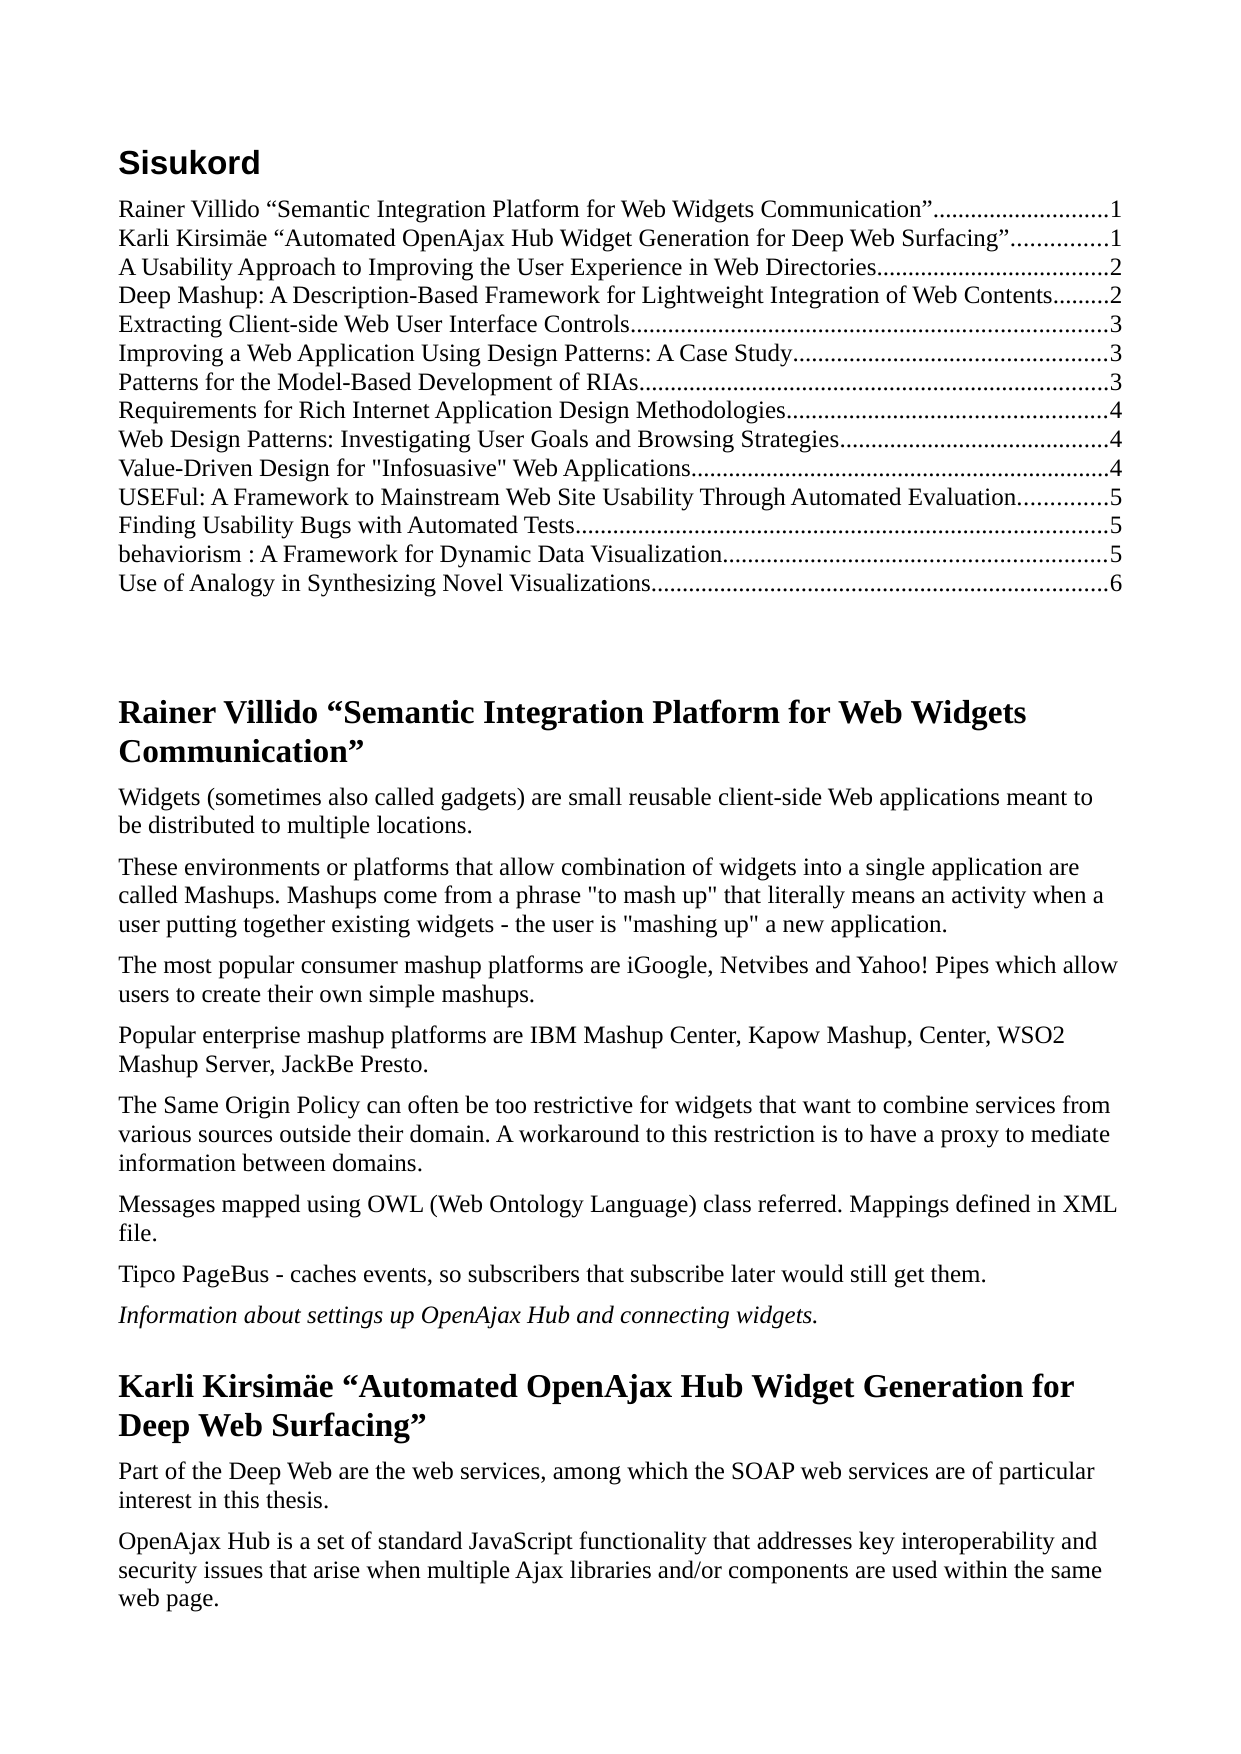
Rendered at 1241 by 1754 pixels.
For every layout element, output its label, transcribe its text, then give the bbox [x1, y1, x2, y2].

text Widgets (sometimes also called gadgets) are small reusable client-side Web applications meant to be distributed to multiple locations. [118, 782, 1122, 839]
subtitle Rainer Villido “Semantic Integration Platform for Web Widgets Communication” [118, 693, 1122, 769]
text Popular enterprise mashup platforms are IBM Mashup Center, Kapow Mashup, Center, WSO2 Mashup Server, JackBe Presto. [118, 1021, 1122, 1078]
subtitle Karli Kirsimäe “Automated OpenAjax Hub Widget Generation for Deep Web Surfacing” [118, 1367, 1122, 1443]
text A Usability Approach to Improving the User Experience in Web Directories 2 [118, 252, 1122, 280]
text Use of Analogy in Synthesizing Novel Visualizations 6 [118, 568, 1122, 597]
text Part of the Deep Web are the web services, among which the SOAP web services are of particular interest in this thesis. [118, 1456, 1122, 1513]
text These environments or platforms that allow combination of widgets into a single application are called Mashups. Mashups come from a phrase "to mash up" that literally means an activity when a user putting together existing widgets - the user is "mashing up" a new application. [118, 852, 1122, 938]
text Extracting Client-side Web User Interface Controls 3 [118, 309, 1122, 338]
text The Same Origin Policy can often be too restrictive for widgets that want to combine services from various sources outside their domain. A workaround to this restriction is to have a proxy to mediate information between domains. [118, 1091, 1122, 1177]
text Tipco PageBus - caches events, so subscribers that subscribe later would still get them. [118, 1259, 1122, 1288]
text Value-Driven Design for "Infosuasive" Web Applications 4 [118, 453, 1122, 482]
text Messages mapped using OWL (Web Ontology Language) class referred. Mappings defined in XML file. [118, 1189, 1122, 1247]
text behaviorism : A Framework for Dynamic Data Visualization 5 [118, 539, 1122, 568]
text Karli Kirsimäe “Automated OpenAjax Hub Widget Generation for Deep Web Surfacing” 1 [118, 223, 1122, 252]
text Rainer Villido “Semantic Integration Platform for Web Widgets Communication” 1 [118, 194, 1122, 223]
text Information about settings up OpenAjax Hub and connecting widgets. [118, 1301, 1122, 1329]
text Web Design Patterns: Investigating User Goals and Browsing Strategies 4 [118, 424, 1122, 453]
text Finding Usability Bugs with Automated Tests 5 [118, 510, 1122, 539]
text Requirements for Rich Internet Application Design Methodologies 4 [118, 395, 1122, 424]
text USEFul: A Framework to Mainstream Web Site Usability Through Automated Evaluation 5 [118, 482, 1122, 510]
text Improving a Web Application Using Design Patterns: A Case Study 3 [118, 338, 1122, 367]
text Patterns for the Model-Based Development of RIAs 3 [118, 367, 1122, 395]
subtitle Sisukord [118, 143, 1122, 182]
text Deep Mashup: A Description-Based Framework for Lightweight Integration of Web Contents 2 [118, 280, 1122, 309]
text OpenAjax Hub is a set of standard JavaScript functionality that addresses key interoperability and security issues that arise when multiple Ajax libraries and/or components are used within the same web page. [118, 1526, 1122, 1612]
text The most popular consumer mashup platforms are iGoogle, Netvibes and Yahoo! Pipes which allow users to create their own simple mashups. [118, 951, 1122, 1008]
